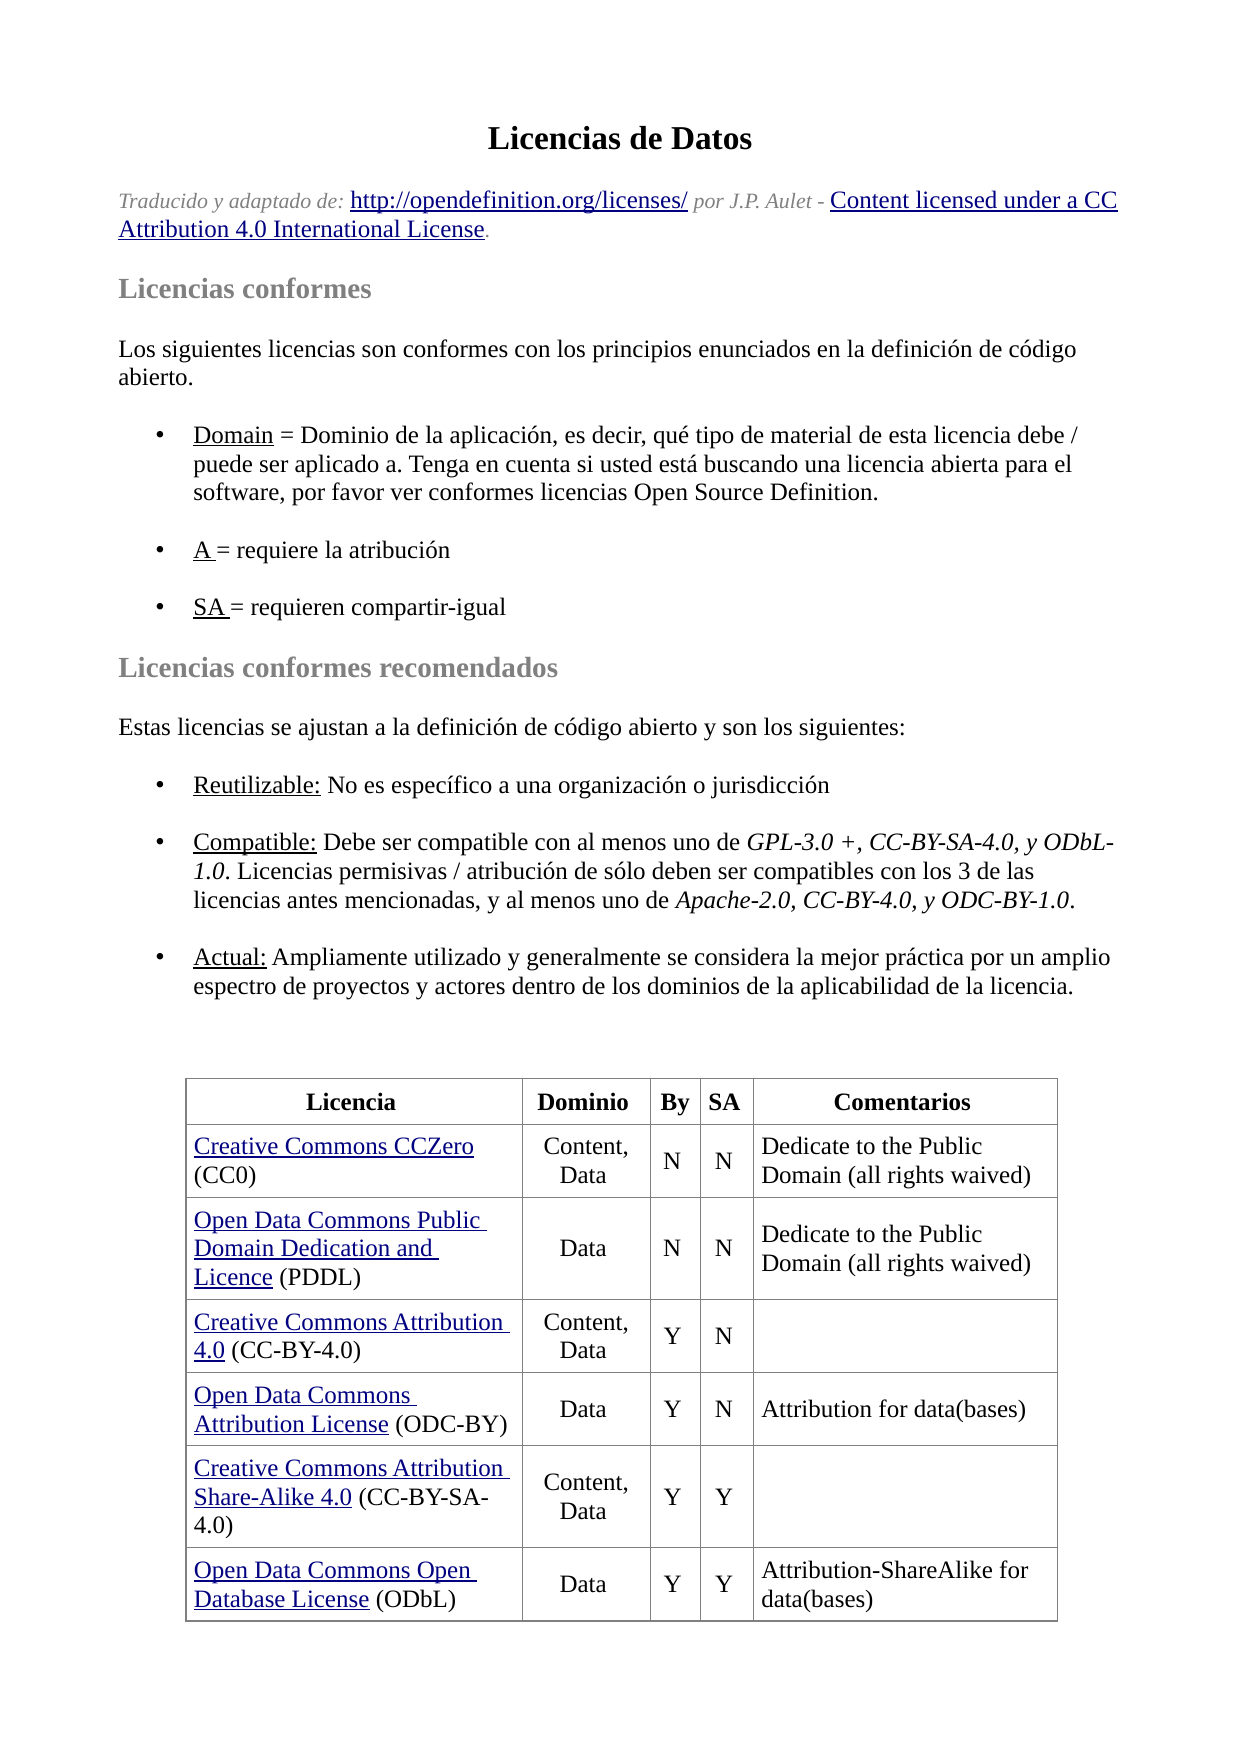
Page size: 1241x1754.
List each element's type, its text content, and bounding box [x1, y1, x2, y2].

table_header Comentarios [754, 1079, 1057, 1123]
table_header SA [701, 1079, 753, 1123]
table_cell Data [523, 1373, 650, 1445]
text Traducido y adaptado de: http://opendefinition.org/licenses/ por J.P. Aulet - Content licensed under a CC Attribution 4.0 International License. [118, 185, 1122, 271]
table_cell N [651, 1125, 700, 1197]
text Los siguientes licencias son conformes con los principios enunciados en la definición de código abierto. [118, 334, 1122, 391]
list Reutilizable: No es específico a una organización o jurisdicción [156, 770, 1122, 798]
table_cell Y [651, 1446, 700, 1547]
text Licencias de Datos [118, 118, 1122, 156]
table_cell Y [701, 1446, 753, 1547]
text Licencias conformes [118, 271, 1122, 334]
table_cell Open Data Commons Open Database License (ODbL) [187, 1548, 522, 1620]
table_cell Content, Data [523, 1125, 650, 1197]
list A = requiere la atribución [156, 535, 1122, 564]
text Estas licencias se ajustan a la definición de código abierto y son los siguientes: [118, 712, 1122, 741]
list Actual: Ampliamente utilizado y generalmente se considera la mejor práctica por un amplio espectro de proyectos y actores dentro de los dominios de la aplicabilidad de la licencia. [156, 942, 1122, 1000]
table_cell Data [523, 1548, 650, 1620]
table_cell N [651, 1198, 700, 1299]
table_cell Creative Commons Attribution 4.0 (CC-BY-4.0) [187, 1300, 522, 1372]
table_header By [651, 1079, 700, 1123]
table_cell Open Data Commons Public Domain Dedication and Licence (PDDL) [187, 1198, 522, 1299]
table_cell N [701, 1125, 753, 1197]
text Licencias conformes recomendados [118, 621, 1122, 683]
table_cell Y [651, 1548, 700, 1620]
table_cell N [701, 1300, 753, 1372]
table_cell Creative Commons CCZero (CC0) [187, 1125, 522, 1197]
table_cell [754, 1300, 1057, 1372]
table_cell Y [651, 1373, 700, 1445]
list Domain = Dominio de la aplicación, es decir, qué tipo de material de esta licencia debe / puede ser aplicado a. Tenga en cuenta si usted está buscando una licencia abierta para el software, por favor ver conformes licencias Open Source Definition. [156, 420, 1122, 506]
table_cell N [701, 1198, 753, 1299]
table_cell Attribution-ShareAlike for data(bases) [754, 1548, 1057, 1620]
table_cell Content, Data [523, 1446, 650, 1547]
table_cell Open Data Commons Attribution License (ODC-BY) [187, 1373, 522, 1445]
table_cell Content, Data [523, 1300, 650, 1372]
table_cell Attribution for data(bases) [754, 1373, 1057, 1445]
table_cell Dedicate to the Public Domain (all rights waived) [754, 1125, 1057, 1197]
table_cell N [701, 1373, 753, 1445]
list Compatible: Debe ser compatible con al menos uno de GPL-3.0 +, CC-BY-SA-4.0, y ODbL-1.0. Licencias permisivas / atribución de sólo deben ser compatibles con los 3 de las licencias antes mencionadas, y al menos uno de Apache-2.0, CC-BY-4.0, y ODC-BY-1.0. [156, 827, 1122, 942]
table_header Dominio [523, 1079, 650, 1123]
table_cell Dedicate to the Public Domain (all rights waived) [754, 1198, 1057, 1299]
table_cell Y [651, 1300, 700, 1372]
table_cell Creative Commons Attribution Share-Alike 4.0 (CC-BY-SA-4.0) [187, 1446, 522, 1547]
list SA = requieren compartir-igual [156, 592, 1122, 621]
table_cell Data [523, 1198, 650, 1299]
table_header Licencia [187, 1079, 522, 1123]
table_cell Y [701, 1548, 753, 1620]
table_cell [754, 1446, 1057, 1547]
